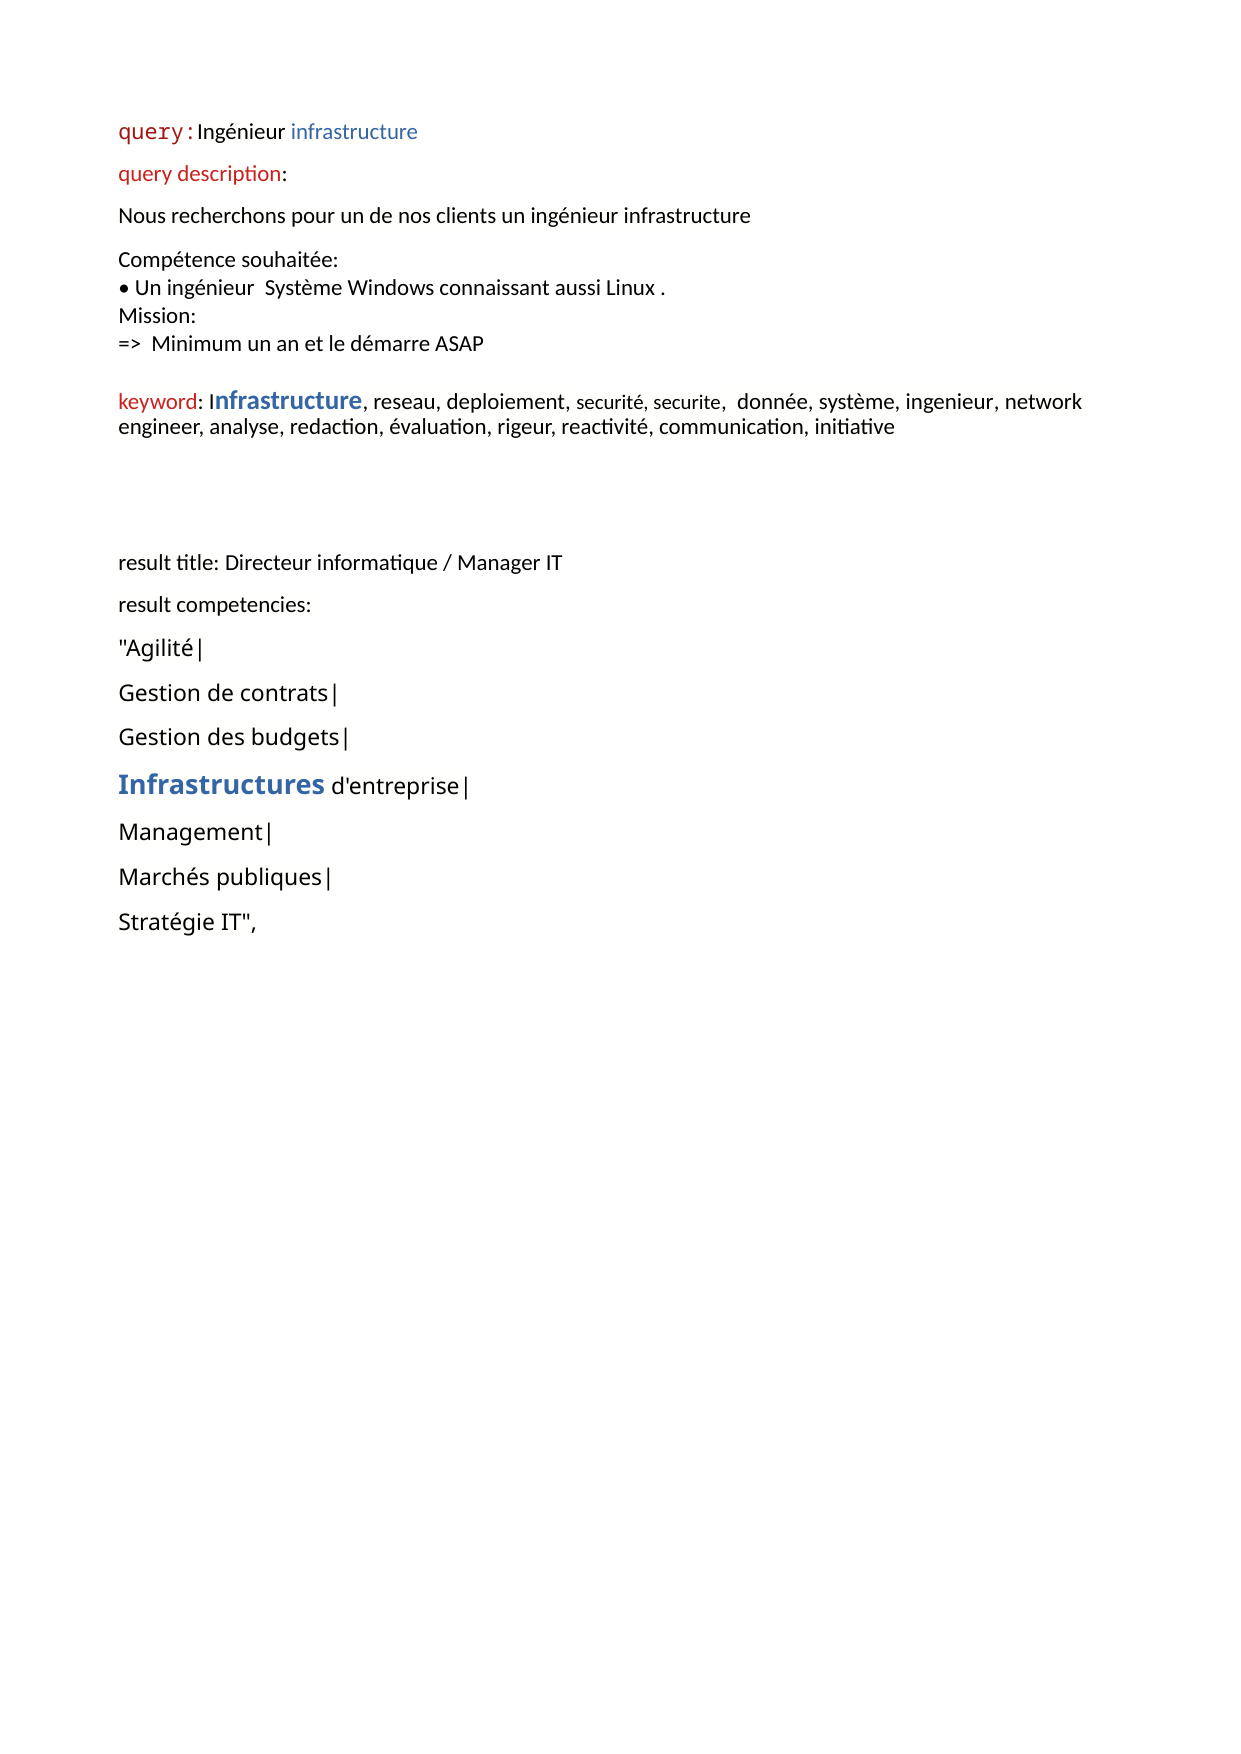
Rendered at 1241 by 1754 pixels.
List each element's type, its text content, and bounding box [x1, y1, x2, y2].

text • Un ingénieur Système Windows connaissant aussi Linux . [118, 273, 1122, 301]
text Stratégie IT", [118, 907, 1122, 936]
text result title: Directeur informatique / Manager IT [118, 550, 1122, 575]
text result competencies: [118, 592, 1122, 617]
text "Agilité| [118, 634, 1122, 662]
text keyword: Infrastructure, reseau, deploiement, securité, securite, donnée, système, ingenieur, network engineer, analyse, redaction, évaluation, rigeur, reactivité, communication, initiative [118, 385, 1122, 440]
text Gestion de contrats| [118, 678, 1122, 707]
text => Minimum un an et le démarre ASAP [118, 329, 1122, 357]
text Compétence souhaitée: [118, 245, 1122, 273]
text Infrastructures d'entreprise| [118, 768, 1122, 801]
text query:Ingénieur infrastructure [118, 118, 1122, 145]
text Marchés publiques| [118, 863, 1122, 891]
text Management| [118, 818, 1122, 846]
text Mission: [118, 301, 1122, 329]
text Nous recherchons pour un de nos clients un ingénieur infrastructure [118, 203, 1122, 229]
text query description: [118, 162, 1122, 187]
text Gestion des budgets| [118, 723, 1122, 751]
